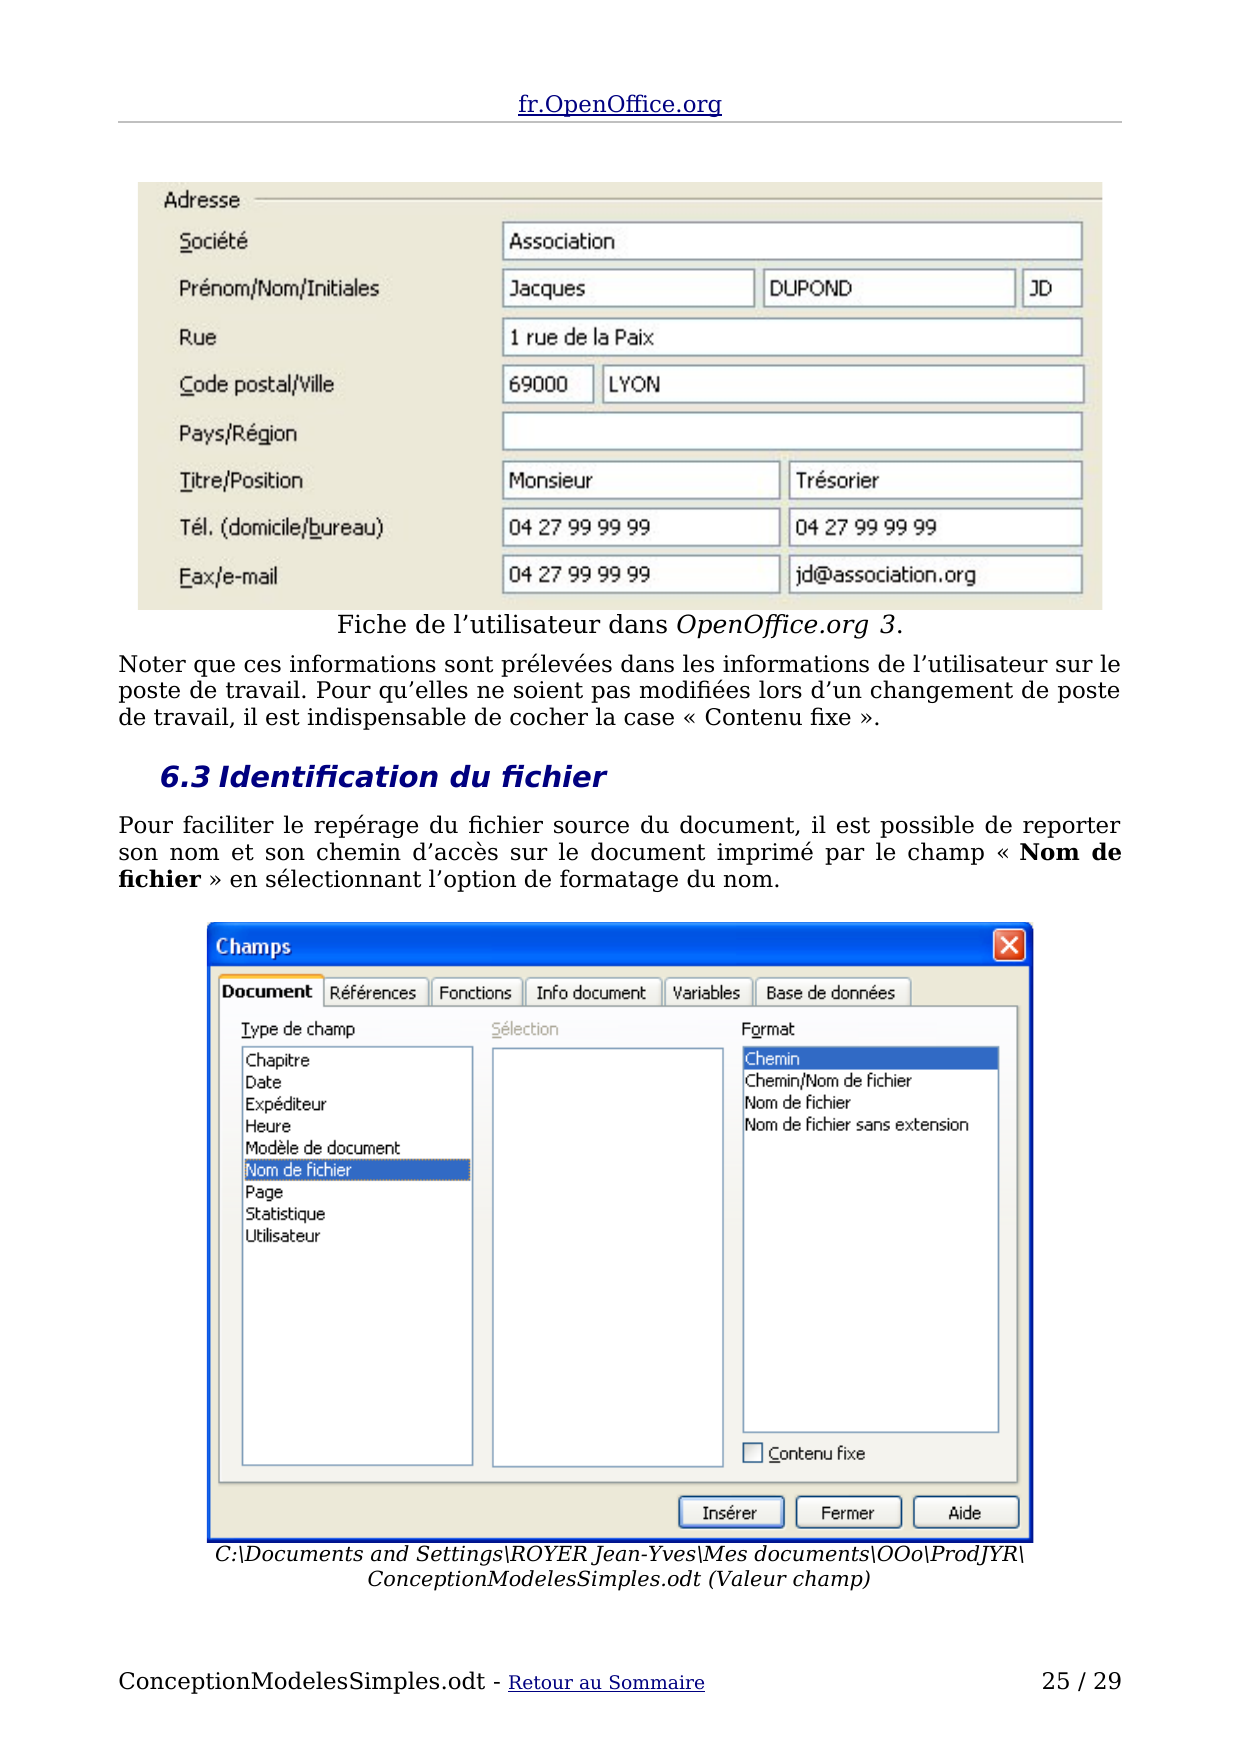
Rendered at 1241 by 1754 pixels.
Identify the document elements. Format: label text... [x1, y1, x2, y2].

text Noter que ces informations sont prélevées dans les informations de l’utilisateur sur le poste de travail. Pour qu’elles ne soient pas modifiées lors d’un changement de poste de travail, il est indispensable de cocher la case « Contenu fixe ». [118, 651, 1122, 731]
text C:\Documents and Settings\ROYER Jean-Yves\Mes documents\OOo\ProdJYR\ConceptionModelesSimples.odt (Valeur champ) [118, 1542, 1122, 1591]
picture [206, 922, 1034, 1543]
subtitle Identification du fichier [159, 760, 1122, 794]
text Fiche de l’utilisateur dans OpenOffice.org 3. [118, 182, 1122, 639]
picture [137, 182, 1103, 610]
text Pour faciliter le repérage du fichier source du document, il est possible de reporter son nom et son chemin d’accès sur le document imprimé par le champ « Nom de fichier » en sélectionnant l’option de formatage du nom. [118, 812, 1122, 892]
